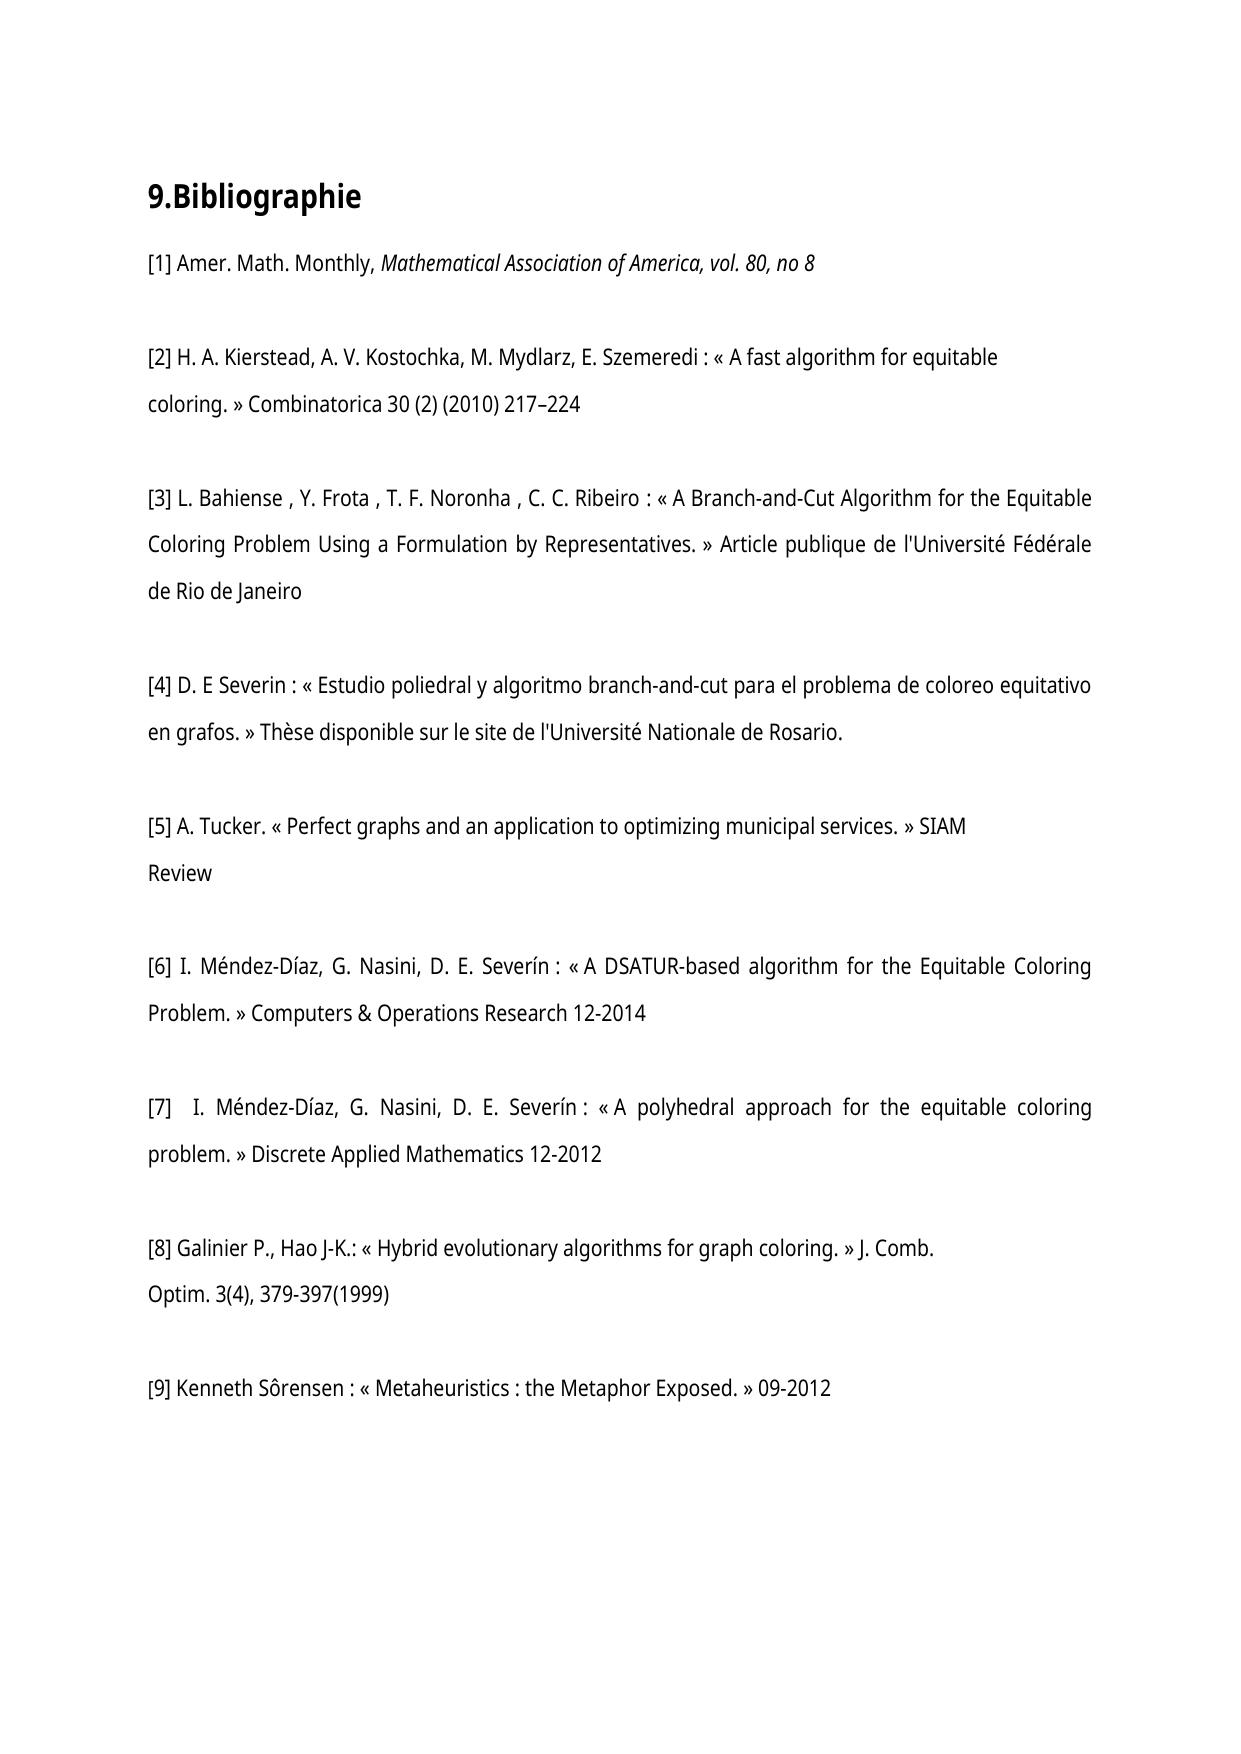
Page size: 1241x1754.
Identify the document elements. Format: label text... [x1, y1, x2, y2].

text [3] L. Bahiense , Y. Frota , T. F. Noronha , C. C. Ribeiro : « A Branch-and-Cut Algorithm for the Equitable Coloring Problem Using a Formulation by Representatives. » Article publique de l'Université Fédérale de Rio de Janeiro [148, 481, 1092, 606]
text Optim. 3(4), 379-397(1999) [148, 1278, 1092, 1309]
text [6] I. Méndez-Díaz, G. Nasini, D. E. Severín : « A DSATUR-based algorithm for the Equitable Coloring Problem. » Computers & Operations Research 12-2014 [148, 950, 1092, 1028]
text [1] Amer. Math. Monthly, Mathematical Association of America, vol. 80, no 8 [148, 247, 1092, 278]
subtitle Bibliographie [148, 173, 1092, 218]
text [8] Galinier P., Hao J-K.: « Hybrid evolutionary algorithms for graph coloring. » J. Comb. [148, 1231, 1092, 1263]
text [7] I. Méndez-Díaz, G. Nasini, D. E. Severín : « A polyhedral approach for the equitable coloring problem. » Discrete Applied Mathematics 12-2012 [148, 1091, 1092, 1169]
text [4] D. E Severin : « Estudio poliedral y algoritmo branch-and-cut para el problema de coloreo equitativo en grafos. » Thèse disponible sur le site de l'Université Nationale de Rosario. [148, 669, 1092, 747]
text Review [148, 856, 1092, 888]
text [9] Kenneth Sôrensen : « Metaheuristics : the Metaphor Exposed. » 09-2012 [148, 1372, 1092, 1403]
text [2] H. A. Kierstead, A. V. Kostochka, M. Mydlarz, E. Szemeredi : « A fast algorithm for equitable coloring. » Combinatorica 30 (2) (2010) 217–224 [148, 341, 1092, 419]
text [5] A. Tucker. « Perfect graphs and an application to optimizing municipal services. » SIAM [148, 809, 1092, 841]
